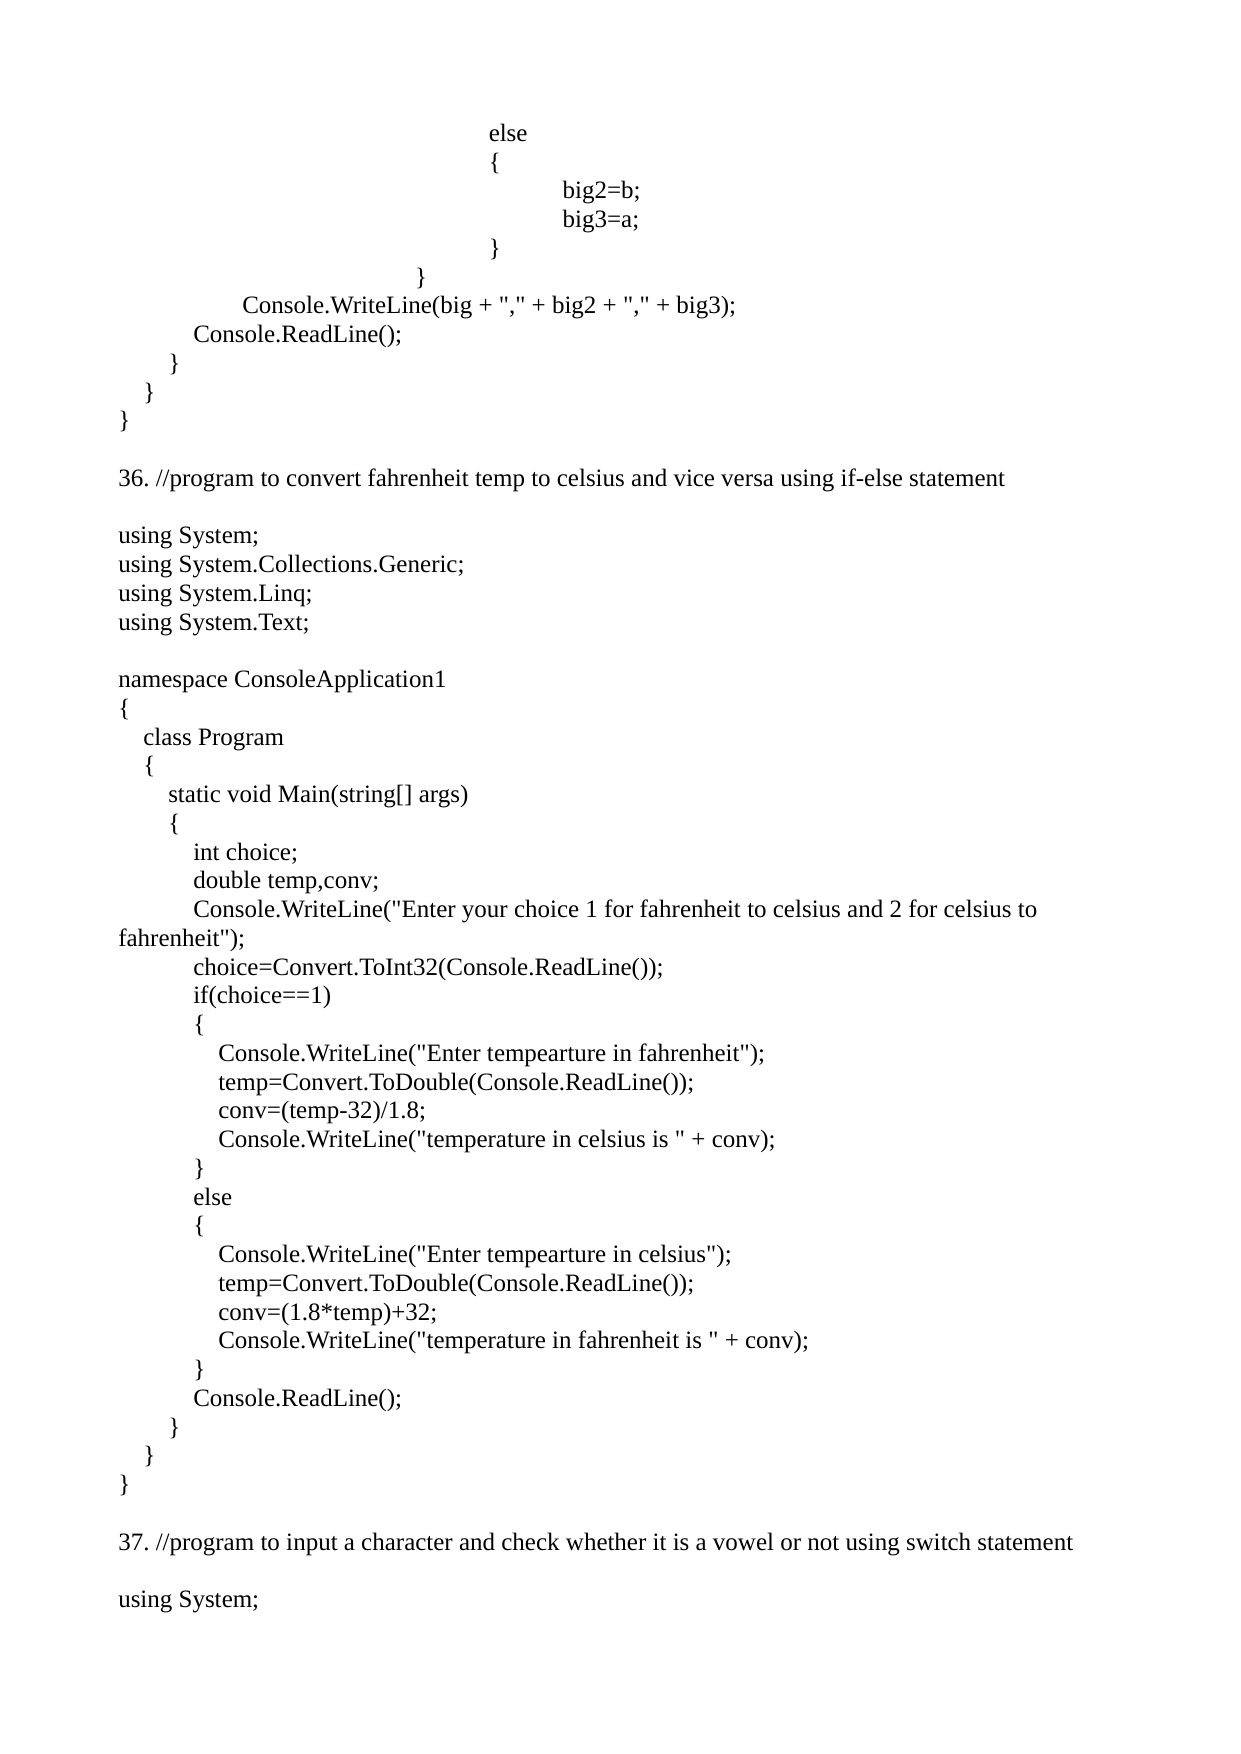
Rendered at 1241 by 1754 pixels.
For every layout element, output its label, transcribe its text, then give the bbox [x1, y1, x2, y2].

text 37. //program to input a character and check whether it is a vowel or not using switch statement [118, 1527, 1122, 1556]
text class Program [118, 722, 1122, 751]
text Console.WriteLine(big + "," + big2 + "," + big3); [118, 291, 1122, 319]
text 36. //program to convert fahrenheit temp to celsius and vice versa using if-else statement [118, 463, 1122, 492]
text } [118, 262, 1122, 291]
text { [118, 1009, 1122, 1038]
text { [118, 751, 1122, 779]
text { [118, 693, 1122, 722]
text static void Main(string[] args) [118, 779, 1122, 808]
text using System.Text; [118, 607, 1122, 636]
text else [118, 1182, 1122, 1211]
text } [118, 1412, 1122, 1441]
text Console.WriteLine("temperature in celsius is " + conv); [118, 1124, 1122, 1153]
text Console.WriteLine("Enter tempearture in celsius"); [118, 1239, 1122, 1268]
text } [118, 348, 1122, 377]
text big2=b; [118, 176, 1122, 204]
text namespace ConsoleApplication1 [118, 664, 1122, 693]
text } [118, 377, 1122, 406]
text else [118, 118, 1122, 147]
text int choice; [118, 837, 1122, 866]
text } [118, 1354, 1122, 1383]
text Console.WriteLine("temperature in fahrenheit is " + conv); [118, 1326, 1122, 1354]
text using System; [118, 1584, 1122, 1613]
text { [118, 147, 1122, 176]
text double temp,conv; [118, 866, 1122, 894]
text using System; [118, 521, 1122, 549]
text Console.ReadLine(); [118, 1383, 1122, 1412]
text } [118, 1441, 1122, 1469]
text { [118, 808, 1122, 837]
text } [118, 406, 1122, 434]
text temp=Convert.ToDouble(Console.ReadLine()); [118, 1067, 1122, 1096]
text temp=Convert.ToDouble(Console.ReadLine()); [118, 1268, 1122, 1297]
text } [118, 233, 1122, 262]
text choice=Convert.ToInt32(Console.ReadLine()); [118, 952, 1122, 981]
text if(choice==1) [118, 981, 1122, 1009]
text conv=(1.8*temp)+32; [118, 1297, 1122, 1326]
text Console.ReadLine(); [118, 319, 1122, 348]
text { [118, 1211, 1122, 1239]
text conv=(temp-32)/1.8; [118, 1096, 1122, 1124]
text } [118, 1469, 1122, 1498]
text } [118, 1153, 1122, 1182]
text using System.Linq; [118, 578, 1122, 607]
text Console.WriteLine("Enter your choice 1 for fahrenheit to celsius and 2 for celsius to fahrenheit"); [118, 894, 1122, 952]
text big3=a; [118, 204, 1122, 233]
text using System.Collections.Generic; [118, 549, 1122, 578]
text Console.WriteLine("Enter tempearture in fahrenheit"); [118, 1038, 1122, 1067]
